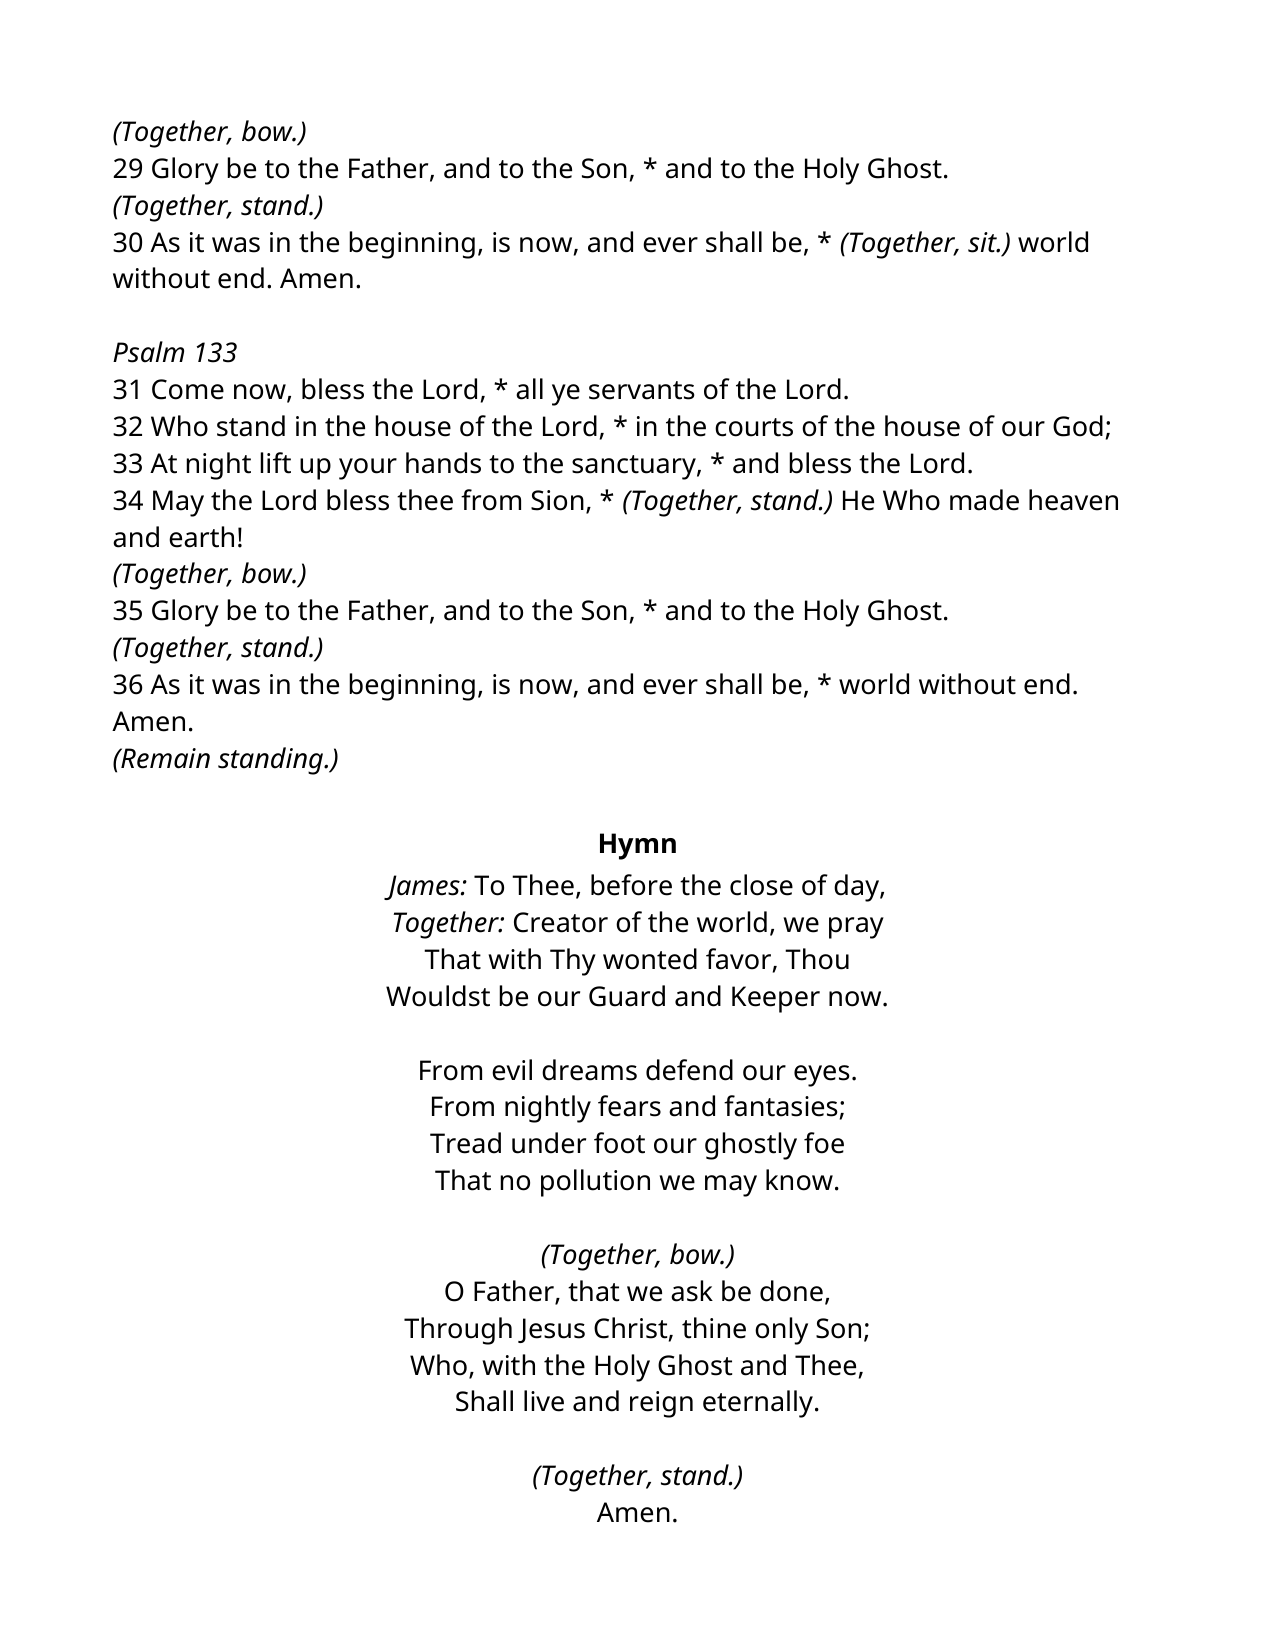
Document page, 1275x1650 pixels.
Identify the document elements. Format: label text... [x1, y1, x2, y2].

text Tread under foot our ghostly foe [112, 1125, 1162, 1162]
text (Remain standing.) [112, 739, 1162, 776]
text 31 Come now, bless the Lord, * all ye servants of the Lord. [112, 371, 1162, 407]
text 35 Glory be to the Father, and to the Son, * and to the Holy Ghost. [112, 592, 1162, 629]
text James: To Thee, before the close of day, [112, 867, 1162, 903]
text (Together, bow.) [112, 112, 1162, 149]
text Amen. [112, 1493, 1162, 1530]
text 36 As it was in the beginning, is now, and ever shall be, * world without end. Amen. [112, 666, 1162, 739]
text That with Thy wonted favor, Thou [112, 940, 1162, 977]
text O Father, that we ask be done, [112, 1272, 1162, 1309]
text Psalm 133 [112, 334, 1162, 371]
text That no pollution we may know. [112, 1162, 1162, 1198]
text (Together, bow.) [112, 555, 1162, 592]
text 30 As it was in the beginning, is now, and ever shall be, * (Together, sit.) world without end. Amen. [112, 223, 1162, 297]
text Shall live and reign eternally. [112, 1383, 1162, 1420]
text From evil dreams defend our eyes. [112, 1051, 1162, 1088]
text (Together, bow.) [112, 1235, 1162, 1272]
text 34 May the Lord bless thee from Sion, * (Together, stand.) He Who made heaven and earth! [112, 481, 1162, 555]
text Together: Creator of the world, we pray [112, 903, 1162, 940]
text (Together, stand.) [112, 629, 1162, 666]
text 32 Who stand in the house of the Lord, * in the courts of the house of our God; [112, 407, 1162, 444]
text (Together, stand.) [112, 186, 1162, 223]
text Hymn [112, 824, 1162, 861]
text (Together, stand.) [112, 1457, 1162, 1493]
text Through Jesus Christ, thine only Son; [112, 1309, 1162, 1346]
text 33 At night lift up your hands to the sanctuary, * and bless the Lord. [112, 444, 1162, 481]
text Wouldst be our Guard and Keeper now. [112, 977, 1162, 1014]
text 29 Glory be to the Father, and to the Son, * and to the Holy Ghost. [112, 149, 1162, 186]
text Who, with the Holy Ghost and Thee, [112, 1346, 1162, 1383]
text From nightly fears and fantasies; [112, 1088, 1162, 1125]
